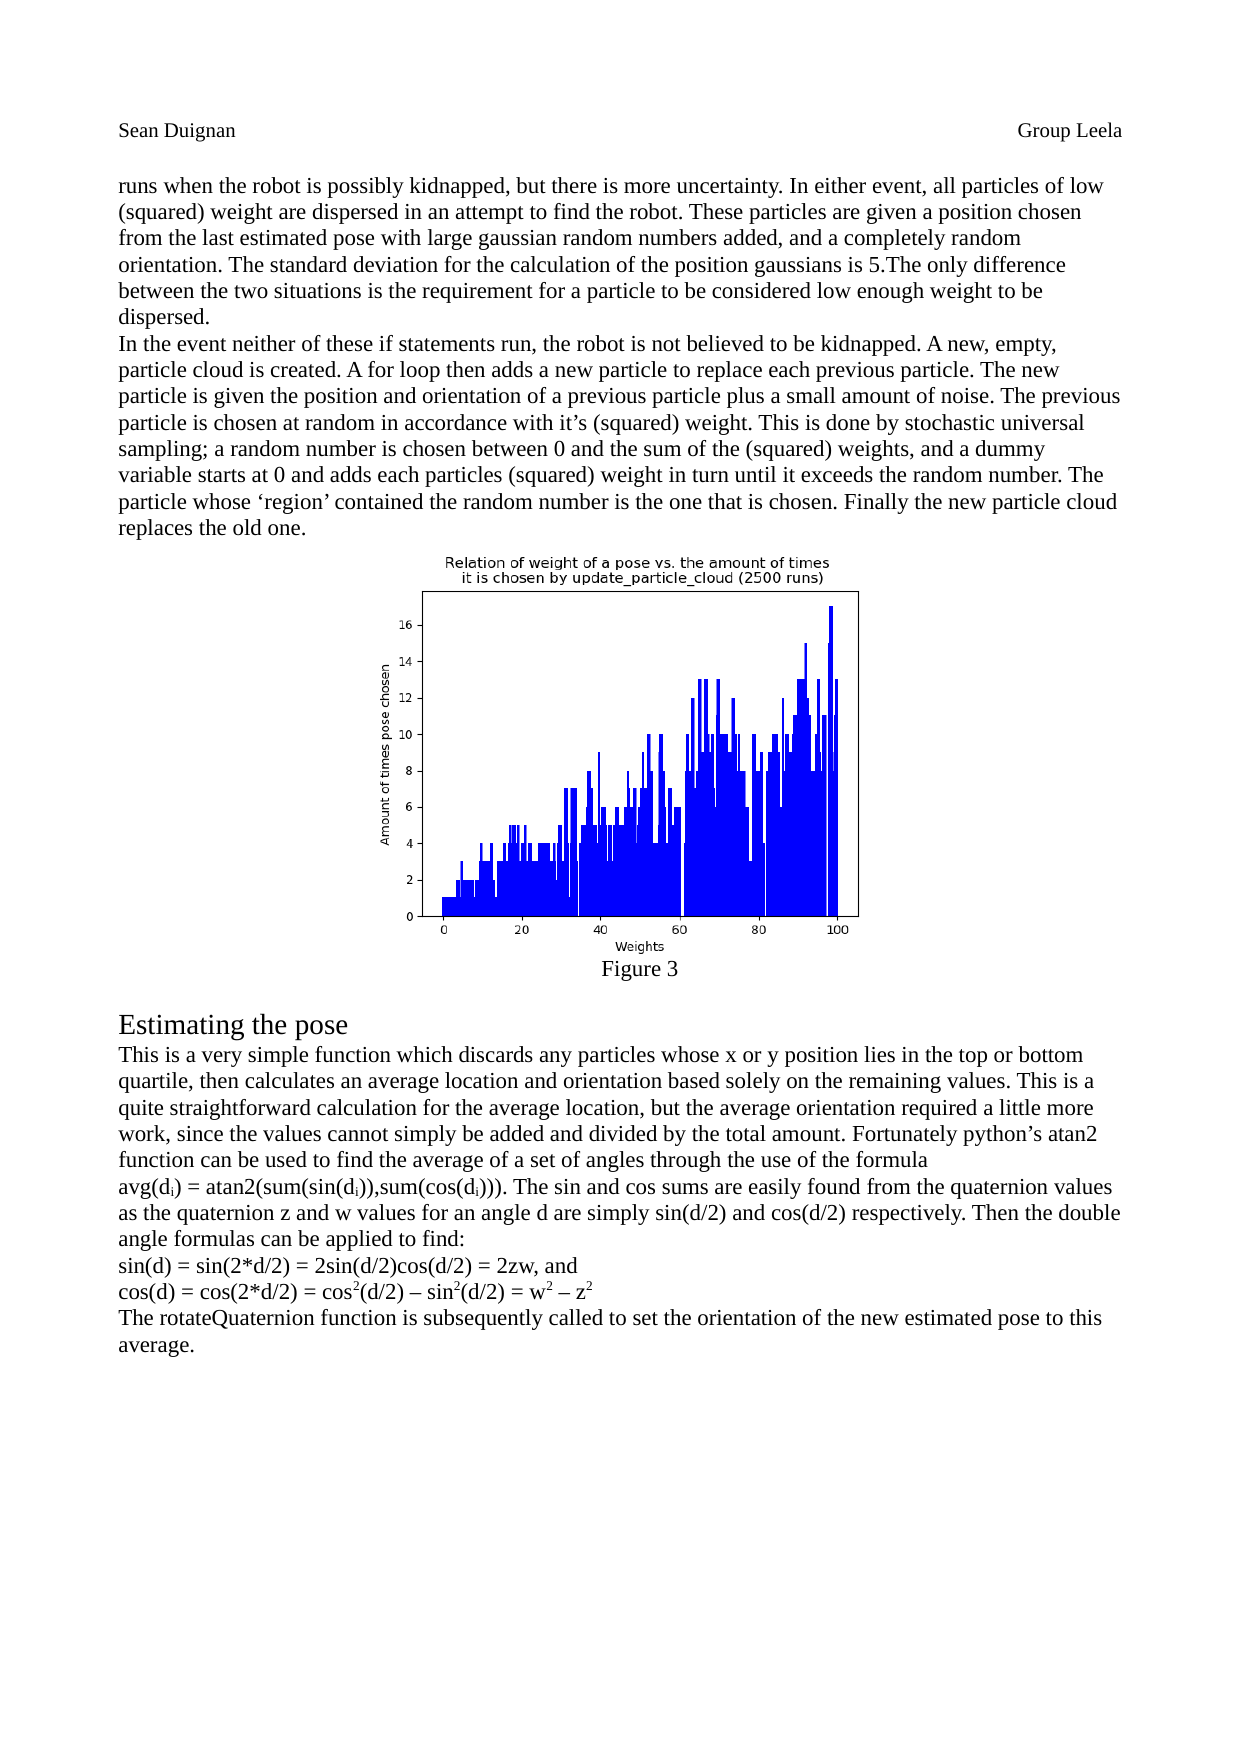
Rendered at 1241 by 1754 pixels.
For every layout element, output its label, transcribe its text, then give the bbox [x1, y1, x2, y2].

text Estimating the pose [118, 1007, 1122, 1041]
text This is a very simple function which discards any particles whose x or y position lies in the top or bottom quartile, then calculates an average location and orientation based solely on the remaining values. This is a quite straightforward calculation for the average location, but the average orientation required a little more work, since the values cannot simply be added and divided by the total amount. Fortunately python’s atan2 function can be used to find the average of a set of angles through the use of the formula [118, 1041, 1122, 1173]
text runs when the robot is possibly kidnapped, but there is more uncertainty. In either event, all particles of low (squared) weight are dispersed in an attempt to find the robot. These particles are given a position chosen from the last estimated pose with large gaussian random numbers added, and a completely random orientation. The standard deviation for the calculation of the position gaussians is 5.The only difference between the two situations is the requirement for a particle to be considered low enough weight to be dispersed. [118, 172, 1122, 330]
text sin(d) = sin(2*d/2) = 2sin(d/2)cos(d/2) = 2zw, and [118, 1252, 1122, 1278]
text In the event neither of these if statements run, the robot is not believed to be kidnapped. A new, empty, particle cloud is created. A for loop then adds a new particle to replace each previous particle. The new particle is given the position and orientation of a previous particle plus a small amount of noise. The previous particle is chosen at random in accordance with it’s (squared) weight. This is done by stochastic universal sampling; a random number is chosen between 0 and the sum of the (squared) weights, and a dummy variable starts at 0 and adds each particles (squared) weight in turn until it exceeds the random number. The particle whose ‘region’ contained the random number is the one that is chosen. Finally the new particle cloud replaces the old one. [118, 330, 1122, 541]
picture [352, 540, 889, 955]
text The rotateQuaternion function is subsequently called to set the orientation of the new estimated pose to this average. [118, 1304, 1122, 1357]
text avg(di) = atan2(sum(sin(di)),sum(cos(di))). The sin and cos sums are easily found from the quaternion values as the quaternion z and w values for an angle d are simply sin(d/2) and cos(d/2) respectively. Then the double angle formulas can be applied to find: [118, 1173, 1122, 1252]
text Figure 3 [118, 541, 1122, 981]
text cos(d) = cos(2*d/2) = cos2(d/2) – sin2(d/2) = w2 – z2 [118, 1278, 1122, 1304]
